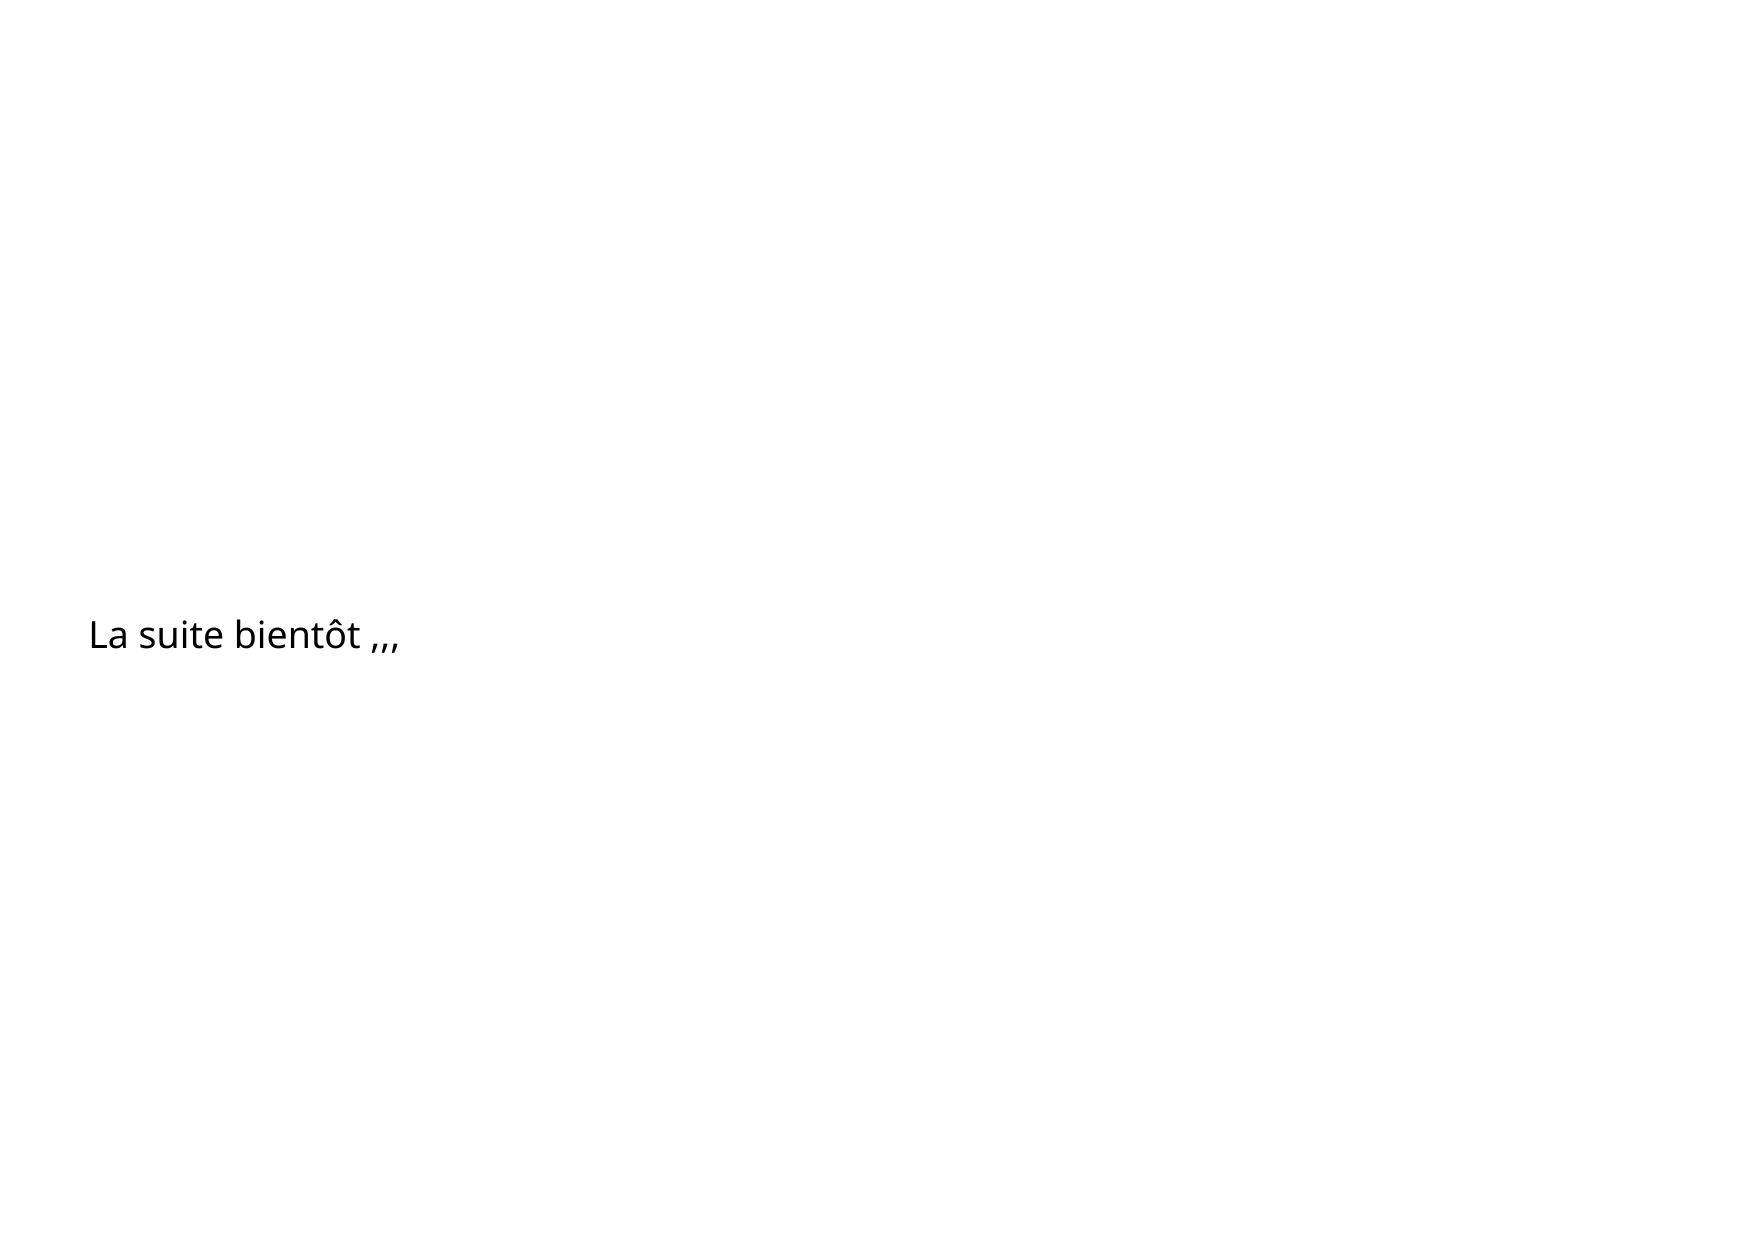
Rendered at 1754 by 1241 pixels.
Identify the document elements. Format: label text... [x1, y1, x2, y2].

text La suite bientôt ,,, [88, 608, 1651, 659]
